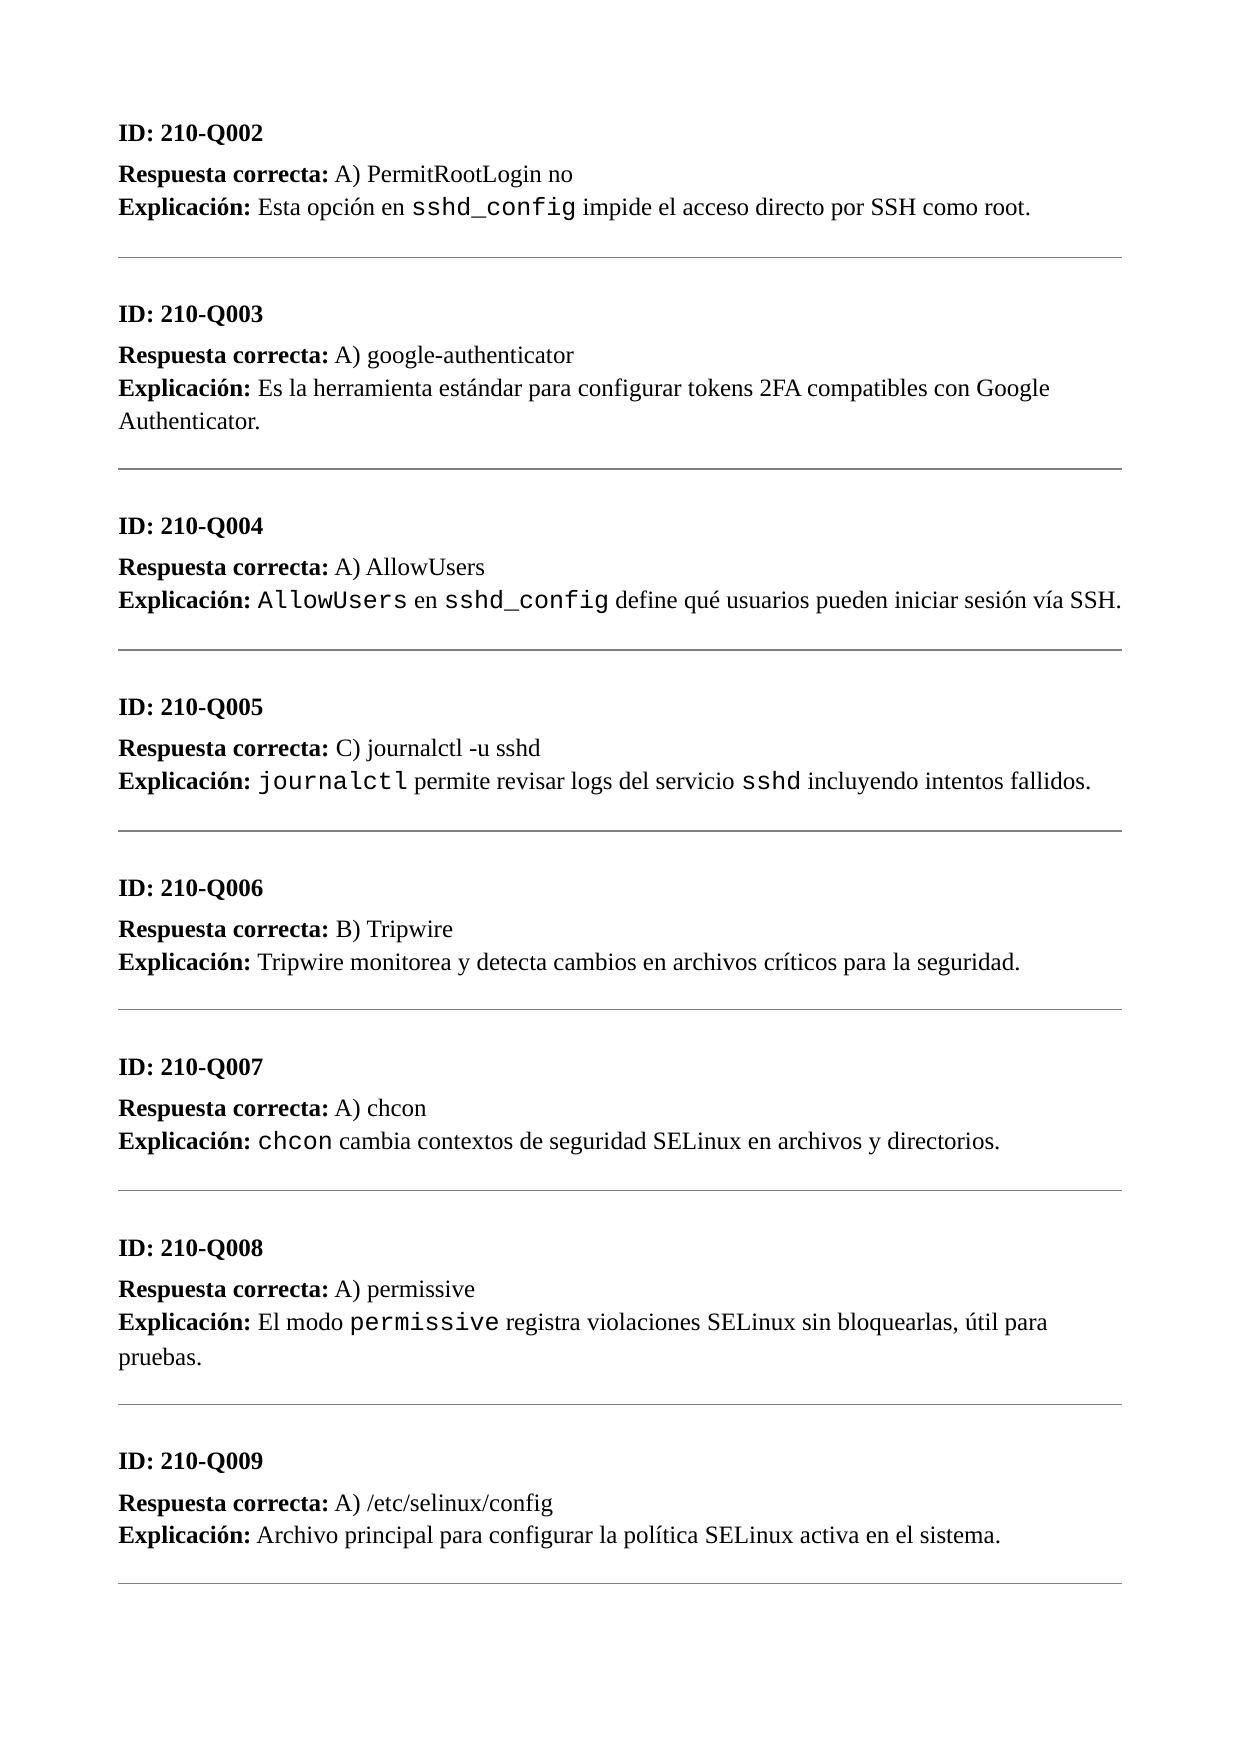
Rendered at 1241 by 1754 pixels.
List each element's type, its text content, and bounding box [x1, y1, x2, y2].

text Respuesta correcta: A) google-authenticator Explicación: Es la herramienta estándar para configurar tokens 2FA compatibles con Google Authenticator. [118, 340, 1122, 435]
subtitle ID: 210-Q002 [118, 118, 1122, 147]
text Respuesta correcta: B) Tripwire Explicación: Tripwire monitorea y detecta cambios en archivos críticos para la seguridad. [118, 914, 1122, 976]
subtitle ID: 210-Q007 [118, 1052, 1122, 1080]
text Respuesta correcta: A) chcon Explicación: chcon cambia contextos de seguridad SELinux en archivos y directorios. [118, 1093, 1122, 1157]
text Respuesta correcta: A) permissive Explicación: El modo permissive registra violaciones SELinux sin bloquearlas, útil para pruebas. [118, 1274, 1122, 1371]
text Respuesta correcta: C) journalctl -u sshd Explicación: journalctl permite revisar logs del servicio sshd incluyendo intentos fallidos. [118, 733, 1122, 797]
subtitle ID: 210-Q003 [118, 299, 1122, 328]
subtitle ID: 210-Q009 [118, 1446, 1122, 1475]
subtitle ID: 210-Q006 [118, 873, 1122, 902]
text Respuesta correcta: A) /etc/selinux/config Explicación: Archivo principal para configurar la política SELinux activa en el sistema. [118, 1488, 1122, 1549]
text Respuesta correcta: A) PermitRootLogin no Explicación: Esta opción en sshd_config impide el acceso directo por SSH como root. [118, 159, 1122, 223]
subtitle ID: 210-Q005 [118, 692, 1122, 721]
text Respuesta correcta: A) AllowUsers Explicación: AllowUsers en sshd_config define qué usuarios pueden iniciar sesión vía SSH. [118, 552, 1122, 616]
subtitle ID: 210-Q004 [118, 511, 1122, 539]
subtitle ID: 210-Q008 [118, 1233, 1122, 1261]
